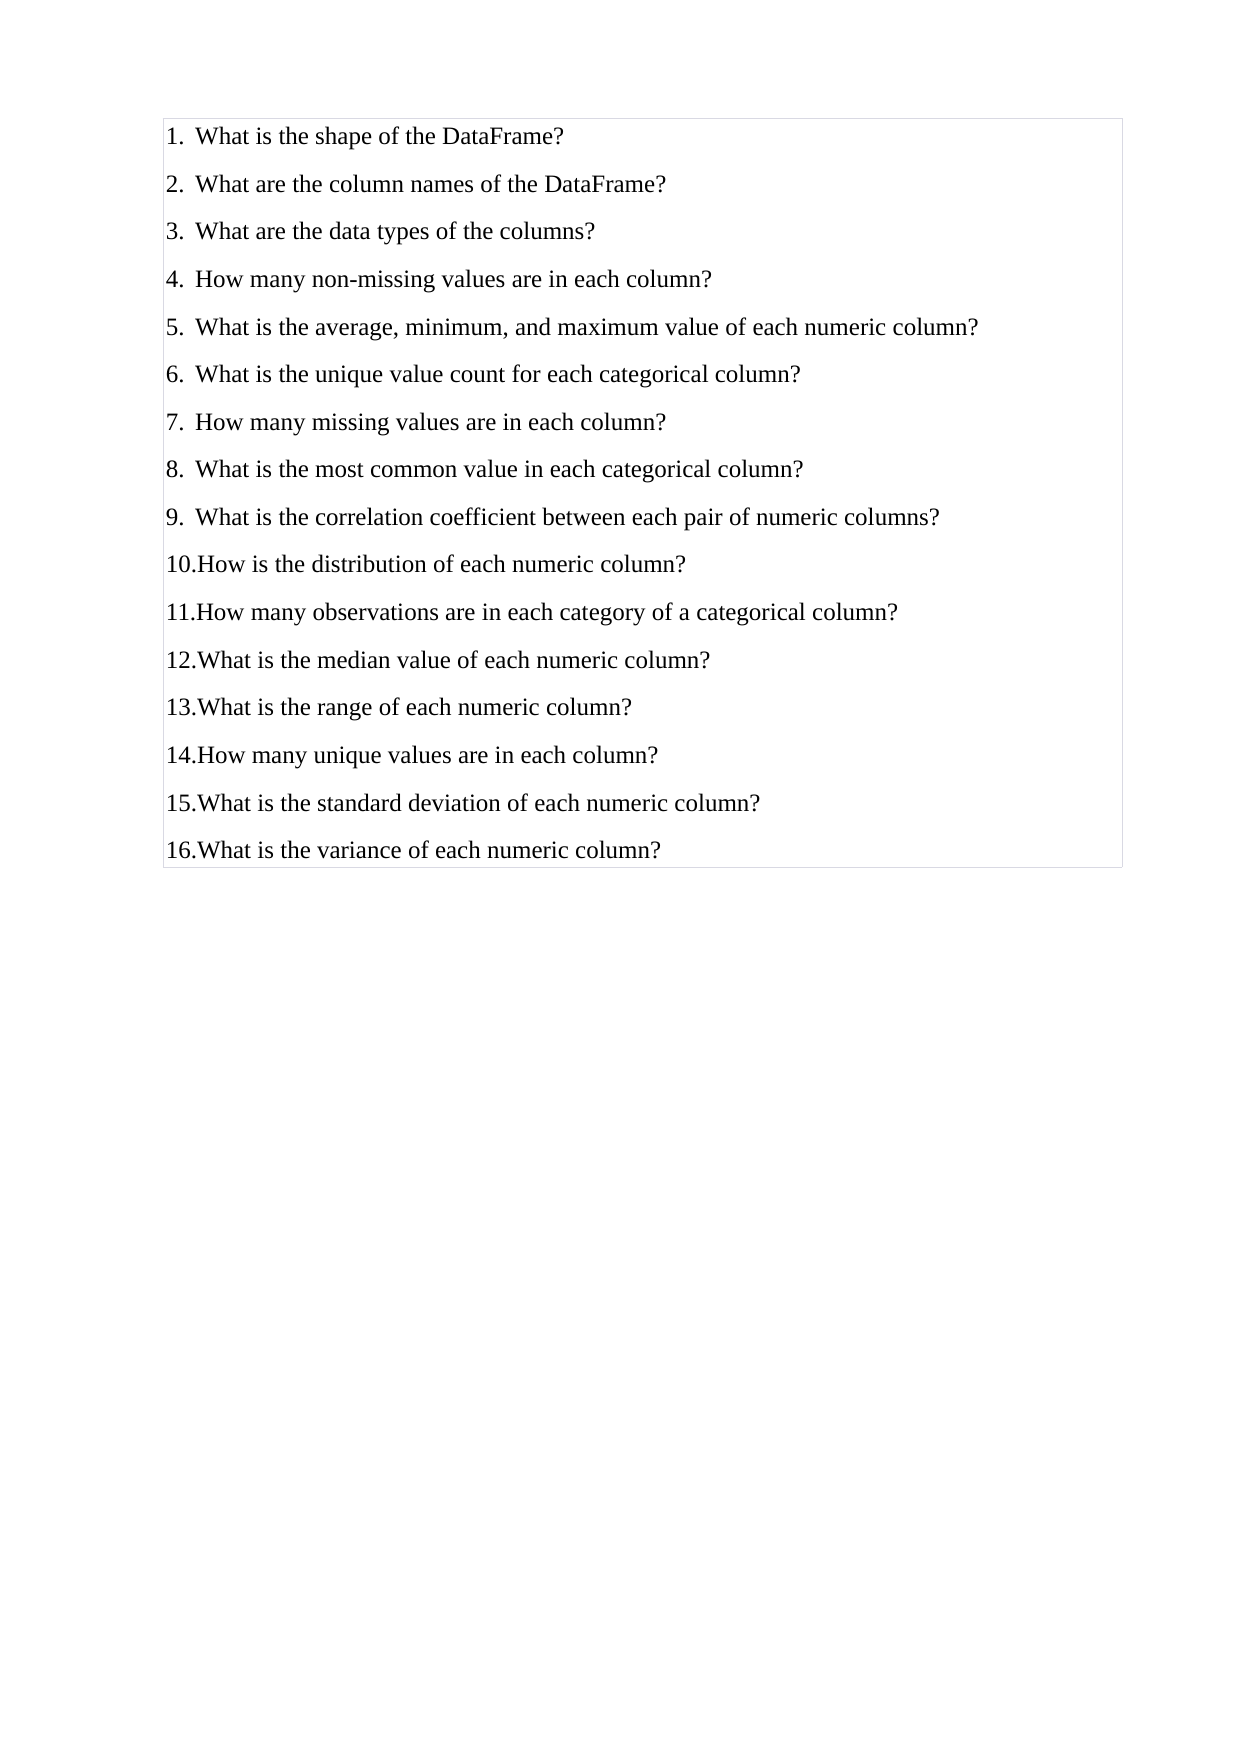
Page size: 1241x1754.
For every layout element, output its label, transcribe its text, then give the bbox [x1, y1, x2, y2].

list How many missing values are in each column? [164, 404, 1122, 436]
list What is the range of each numeric column? [164, 689, 1122, 721]
list What is the most common value in each categorical column? [164, 451, 1122, 483]
list What is the shape of the DataFrame? [164, 119, 1122, 150]
list How is the distribution of each numeric column? [164, 547, 1122, 578]
list What is the variance of each numeric column? [164, 832, 1122, 867]
list How many non-missing values are in each column? [164, 261, 1122, 293]
list What is the median value of each numeric column? [164, 642, 1122, 673]
list What is the correlation coefficient between each pair of numeric columns? [164, 499, 1122, 531]
list How many unique values are in each column? [164, 737, 1122, 769]
list What is the average, minimum, and maximum value of each numeric column? [164, 308, 1122, 340]
list What is the standard deviation of each numeric column? [164, 784, 1122, 816]
list What are the data types of the columns? [164, 213, 1122, 245]
list What is the unique value count for each categorical column? [164, 356, 1122, 388]
list How many observations are in each category of a categorical column? [164, 594, 1122, 626]
list What are the column names of the DataFrame? [164, 166, 1122, 197]
